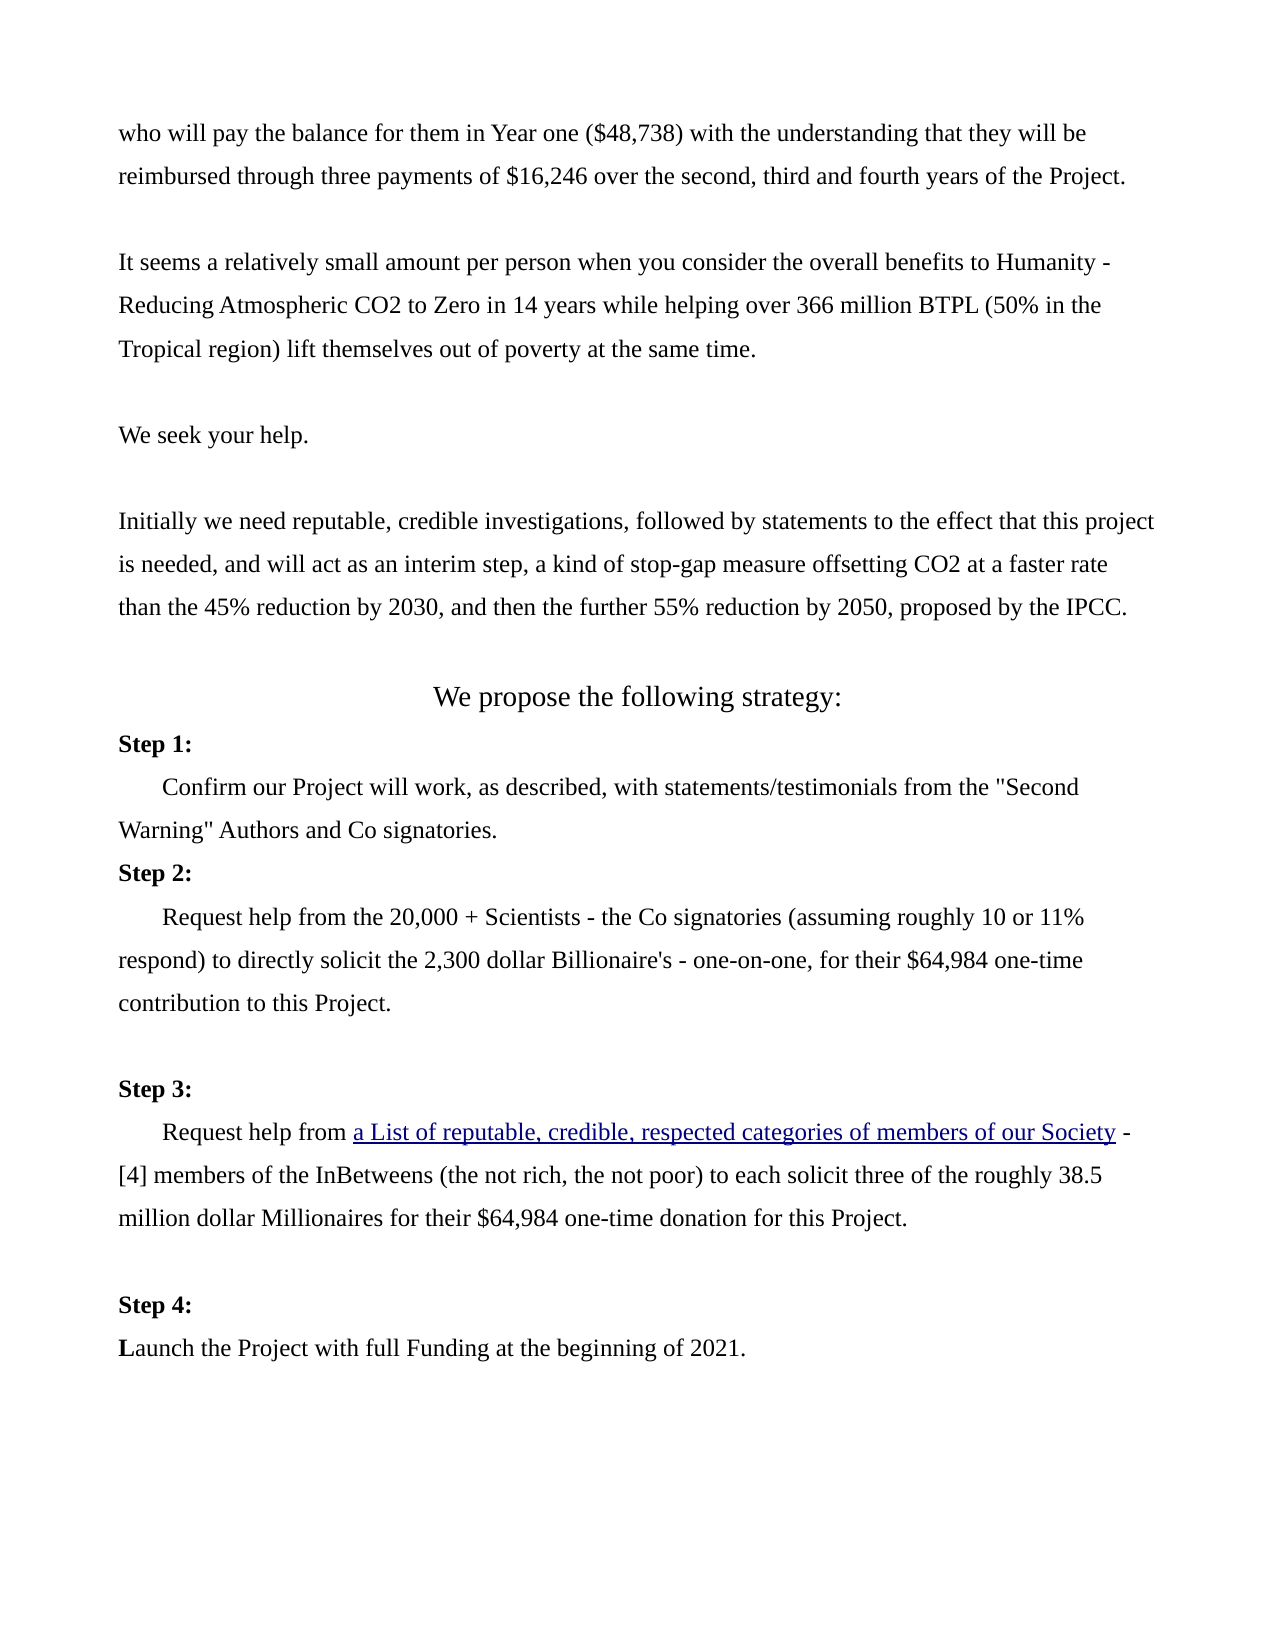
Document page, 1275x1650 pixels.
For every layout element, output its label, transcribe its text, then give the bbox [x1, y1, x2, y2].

text Initially we need reputable, credible investigations, followed by statements to the effect that this project is needed, and will act as an interim step, a kind of stop-gap measure offsetting CO2 at a faster rate than the 45% reduction by 2030, and then the further 55% reduction by 2050, proposed by the IPCC. [118, 506, 1157, 621]
text Confirm our Project will work, as described, with statements/testimonials from the "Second Warning" Authors and Co signatories. [118, 772, 1157, 844]
text We propose the following strategy: [118, 679, 1157, 712]
text We seek your help. [118, 420, 1157, 449]
text Step 3: [118, 1074, 1157, 1103]
text who will pay the balance for them in Year one ($48,738) with the understanding that they will be reimbursed through three payments of $16,246 over the second, third and fourth years of the Project. [118, 118, 1157, 190]
text It seems a relatively small amount per person when you consider the overall benefits to Humanity - Reducing Atmospheric CO2 to Zero in 14 years while helping over 366 million BTPL (50% in the Tropical region) lift themselves out of poverty at the same time. [118, 247, 1157, 362]
text Step 2: [118, 858, 1157, 887]
text Step 1: [118, 729, 1157, 758]
text Request help from the 20,000 + Scientists - the Co signatories (assuming roughly 10 or 11% respond) to directly solicit the 2,300 dollar Billionaire's - one-on-one, for their $64,984 one-time contribution to this Project. [118, 902, 1157, 1017]
text Step 4: [118, 1290, 1157, 1318]
text Launch the Project with full Funding at the beginning of 2021. [118, 1333, 1157, 1362]
text Request help from a List of reputable, credible, respected categories of members of our Society - [4] members of the InBetweens (the not rich, the not poor) to each solicit three of the roughly 38.5 million dollar Millionaires for their $64,984 one-time donation for this Project. [118, 1117, 1157, 1232]
